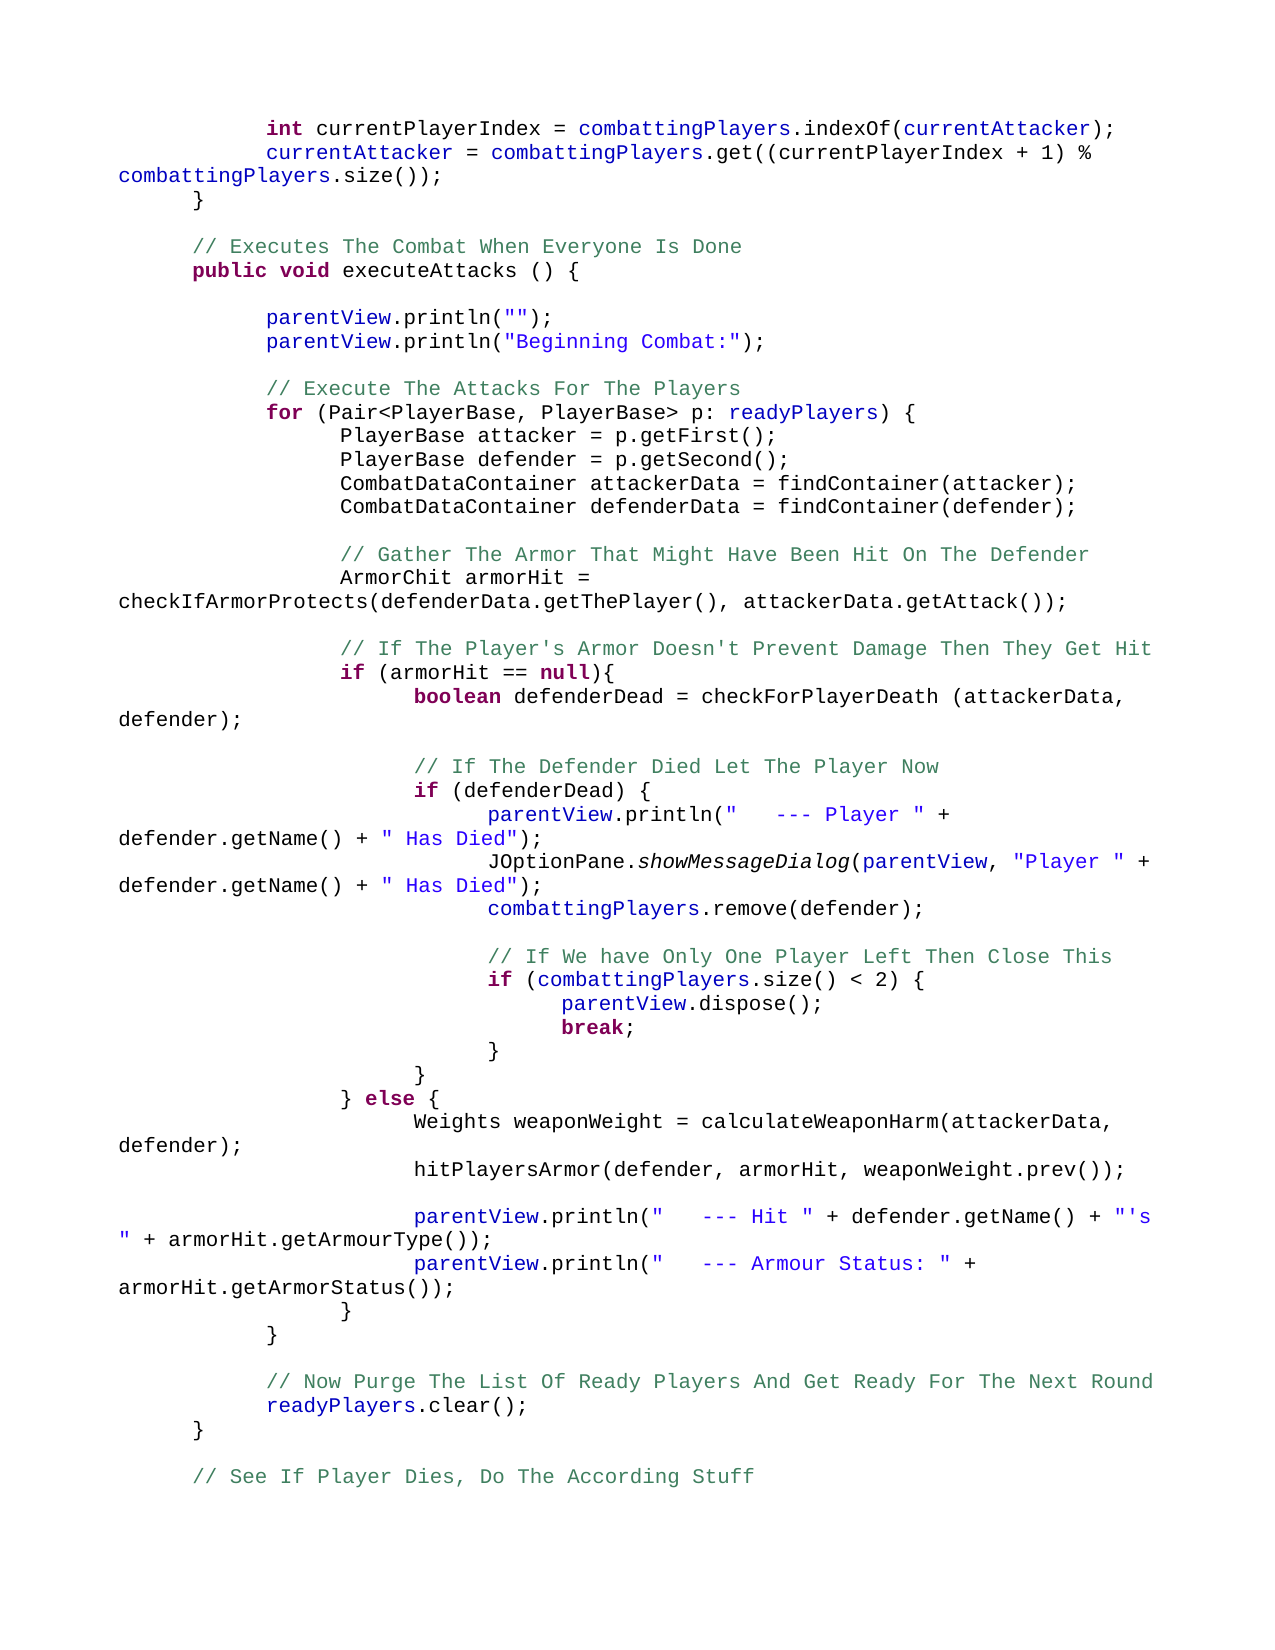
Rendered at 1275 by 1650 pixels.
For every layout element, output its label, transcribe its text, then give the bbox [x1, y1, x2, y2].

text CombatDataContainer attackerData = findContainer(attacker); [118, 473, 1157, 496]
text parentView.println(" --- Armour Status: " + armorHit.getArmorStatus()); [118, 1253, 1157, 1300]
text if (combattingPlayers.size() < 2) { [118, 969, 1157, 993]
text hitPlayersArmor(defender, armorHit, weaponWeight.prev()); [118, 1158, 1157, 1182]
text parentView.println(" --- Hit " + defender.getName() + "'s " + armorHit.getArmourType()); [118, 1206, 1157, 1253]
text combattingPlayers.remove(defender); [118, 898, 1157, 922]
text } [118, 1324, 1157, 1348]
text } else { [118, 1088, 1157, 1111]
text parentView.println(" --- Player " + defender.getName() + " Has Died"); [118, 804, 1157, 851]
text // Executes The Combat When Everyone Is Done [118, 236, 1157, 260]
text boolean defenderDead = checkForPlayerDeath (attackerData, defender); [118, 686, 1157, 733]
text JOptionPane.showMessageDialog(parentView, "Player " + defender.getName() + " Has Died"); [118, 851, 1157, 898]
text parentView.println("Beginning Combat:"); [118, 331, 1157, 354]
text currentAttacker = combattingPlayers.get((currentPlayerIndex + 1) % combattingPlayers.size()); [118, 142, 1157, 189]
text } [118, 1419, 1157, 1442]
text // If The Player's Armor Doesn't Prevent Damage Then They Get Hit [118, 638, 1157, 662]
text // See If Player Dies, Do The According Stuff [118, 1466, 1157, 1489]
text // Now Purge The List Of Ready Players And Get Ready For The Next Round [118, 1371, 1157, 1395]
text if (defenderDead) { [118, 780, 1157, 804]
text // Execute The Attacks For The Players [118, 378, 1157, 402]
text CombatDataContainer defenderData = findContainer(defender); [118, 496, 1157, 520]
text parentView.dispose(); [118, 993, 1157, 1017]
text // If We have Only One Player Left Then Close This [118, 946, 1157, 969]
text } [118, 1040, 1157, 1064]
text PlayerBase defender = p.getSecond(); [118, 449, 1157, 473]
text Weights weaponWeight = calculateWeaponHarm(attackerData, defender); [118, 1111, 1157, 1158]
text readyPlayers.clear(); [118, 1395, 1157, 1419]
text // If The Defender Died Let The Player Now [118, 757, 1157, 780]
text } [118, 1064, 1157, 1088]
text PlayerBase attacker = p.getFirst(); [118, 426, 1157, 449]
text for (Pair<PlayerBase, PlayerBase> p: readyPlayers) { [118, 402, 1157, 426]
text parentView.println(""); [118, 307, 1157, 331]
text public void executeAttacks () { [118, 260, 1157, 284]
text // Gather The Armor That Might Have Been Hit On The Defender [118, 544, 1157, 567]
text } [118, 1300, 1157, 1324]
text } [118, 189, 1157, 213]
text break; [118, 1017, 1157, 1040]
text int currentPlayerIndex = combattingPlayers.indexOf(currentAttacker); [118, 118, 1157, 142]
text if (armorHit == null){ [118, 662, 1157, 686]
text ArmorChit armorHit = checkIfArmorProtects(defenderData.getThePlayer(), attackerData.getAttack()); [118, 567, 1157, 615]
